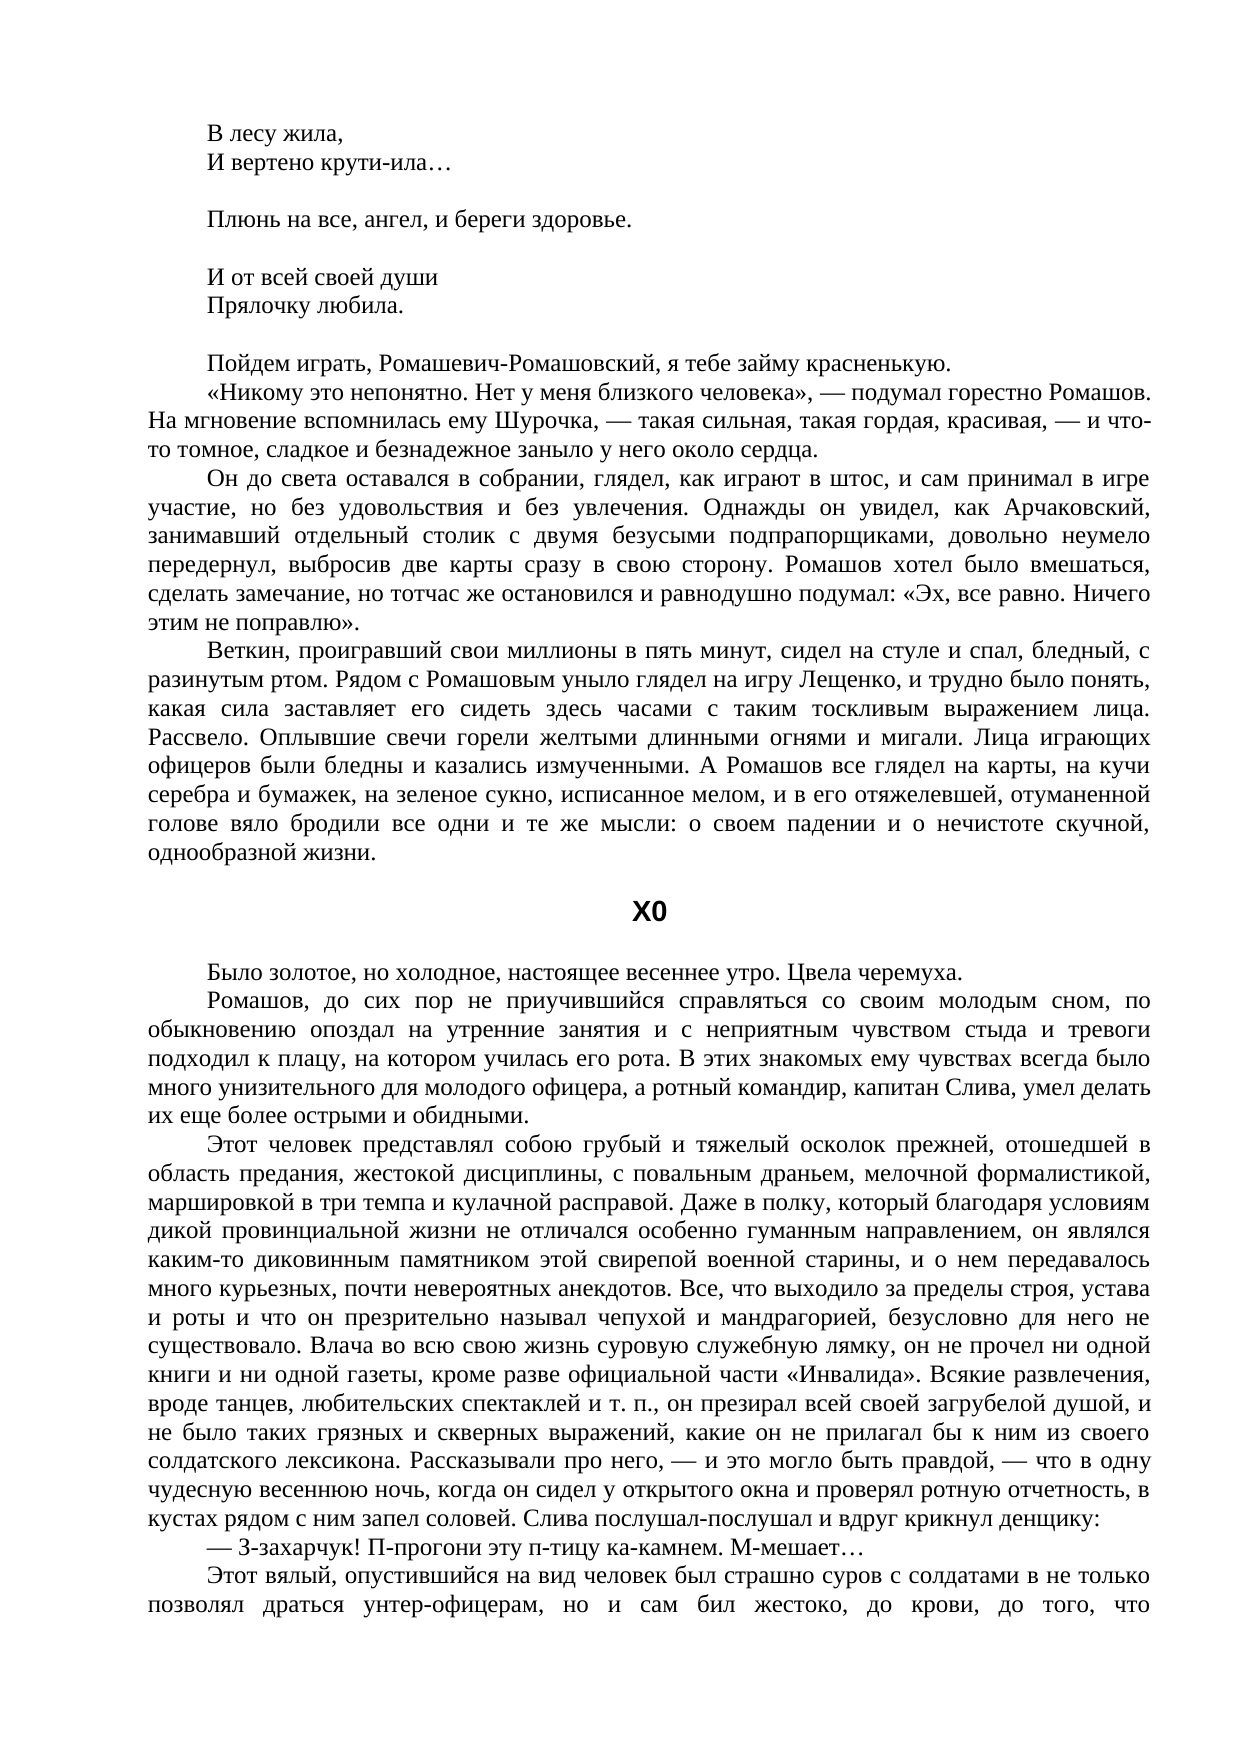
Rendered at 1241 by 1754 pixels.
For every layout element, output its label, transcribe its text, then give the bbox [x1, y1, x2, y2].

text Было золотое, но холодное, настоящее весеннее утро. Цвела черемуха. [148, 957, 1152, 985]
text И вертено крути-ила… [148, 147, 1152, 176]
text И от всей своей души [148, 262, 1152, 291]
text — З-захарчук! П-прогони эту п-тицу ка-камнем. М-мешает… [148, 1532, 1152, 1560]
text Этот человек представлял собою грубый и тяжелый осколок прежней, отошедшей в область предания, жестокой дисциплины, с повальным драньем, мелочной формалистикой, маршировкой в три темпа и кулачной расправой. Даже в полку, который благодаря условиям дикой провинциальной жизни не отличался особенно гуманным направлением, он являлся каким-то диковинным памятником этой свирепой военной старины, и о нем передавалось много курьезных, почти невероятных анекдотов. Все, что выходило за пределы строя, устава и роты и что он презрительно называл чепухой и мандрагорией, безусловно для него не существовало. Влача во всю свою жизнь суровую служебную лямку, он не прочел ни одной книги и ни одной газеты, кроме разве официальной части «Инвалида». Всякие развлечения, вроде танцев, любительских спектаклей и т. п., он презирал всей своей загрубелой душой, и не было таких грязных и скверных выражений, какие он не прилагал бы к ним из своего солдатского лексикона. Рассказывали про него, — и это могло быть правдой, — что в одну чудесную весеннюю ночь, когда он сидел у открытого окна и проверял ротную отчетность, в кустах рядом с ним запел соловей. Слива послушал-послушал и вдруг крикнул денщику: [148, 1129, 1152, 1532]
text Прялочку любила. [148, 291, 1152, 319]
text Пойдем играть, Ромашевич-Ромашовский, я тебе займу красненькую. [148, 348, 1152, 377]
text Плюнь на все, ангел, и береги здоровье. [148, 204, 1152, 233]
text Ромашов, до сих пор не приучившийся справляться со своим молодым сном, по обыкновению опоздал на утренние занятия и с неприятным чувством стыда и тревоги подходил к плацу, на котором училась его рота. В этих знакомых ему чувствах всегда было много унизительного для молодого офицера, а ротный командир, капитан Слива, умел делать их еще более острыми и обидными. [148, 985, 1152, 1129]
text В лесу жила, [148, 118, 1152, 147]
text Этот вялый, опустившийся на вид человек был страшно суров с солдатами в не только позволял драться унтер-офицерам, но и сам бил жестоко, до крови, до того, что [148, 1560, 1152, 1618]
subtitle X0 [148, 894, 1152, 928]
text Веткин, проигравший свои миллионы в пять минут, сидел на стуле и спал, бледный, с разинутым ртом. Рядом с Ромашовым уныло глядел на игру Лещенко, и трудно было понять, какая сила заставляет его сидеть здесь часами с таким тоскливым выражением лица. Рассвело. Оплывшие свечи горели желтыми длинными огнями и мигали. Лица играющих офицеров были бледны и казались измученными. А Ромашов все глядел на карты, на кучи серебра и бумажек, на зеленое сукно, исписанное мелом, и в его отяжелевшей, отуманенной голове вяло бродили все одни и те же мысли: о своем падении и о нечистоте скучной, однообразной жизни. [148, 636, 1152, 866]
text Он до света оставался в собрании, глядел, как играют в штос, и сам принимал в игре участие, но без удовольствия и без увлечения. Однажды он увидел, как Арчаковский, занимавший отдельный столик с двумя безусыми подпрапорщиками, довольно неумело передернул, выбросив две карты сразу в свою сторону. Ромашов хотел было вмешаться, сделать замечание, но тотчас же остановился и равнодушно подумал: «Эх, все равно. Ничего этим не поправлю». [148, 463, 1152, 636]
text «Никому это непонятно. Нет у меня близкого человека», — подумал горестно Ромашов. На мгновение вспомнилась ему Шурочка, — такая сильная, такая гордая, красивая, — и что-то томное, сладкое и безнадежное заныло у него около сердца. [148, 377, 1152, 463]
